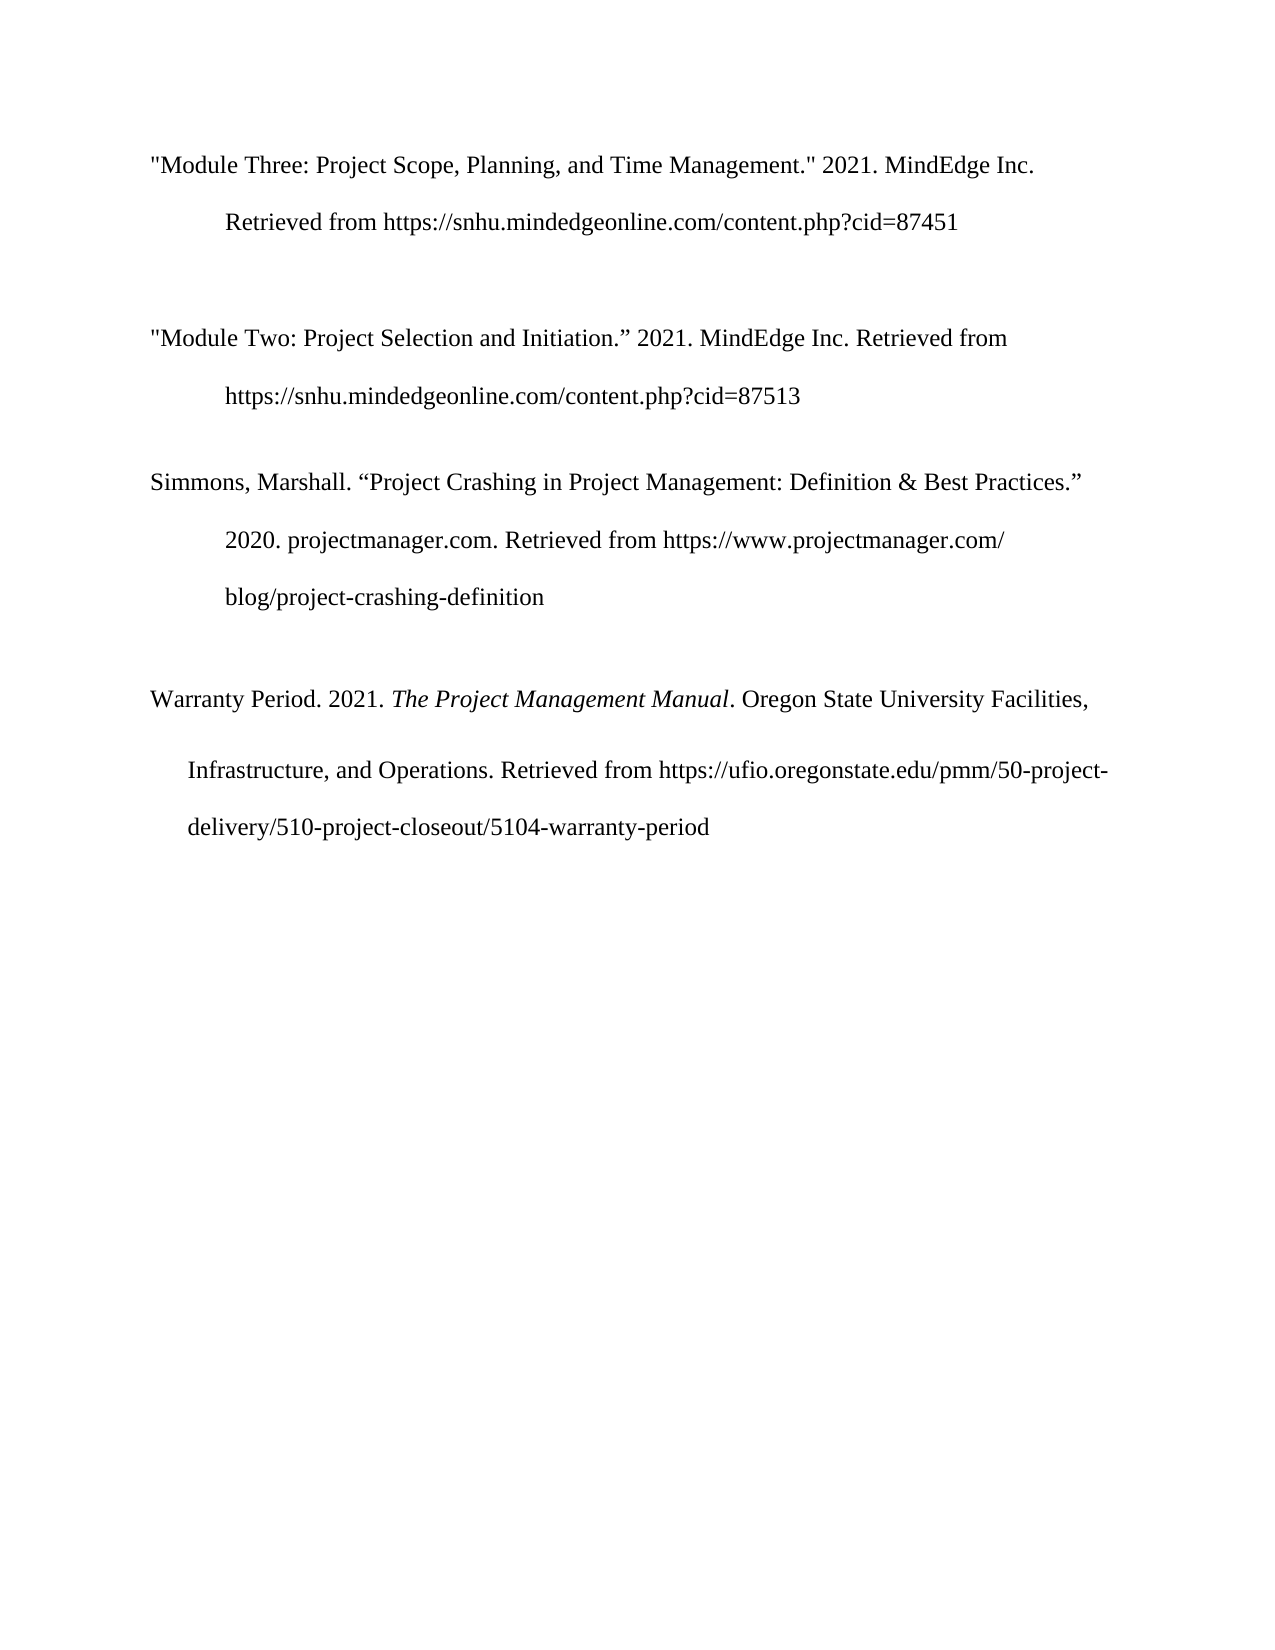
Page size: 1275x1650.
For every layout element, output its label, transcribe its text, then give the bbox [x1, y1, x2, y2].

text "Module Two: Project Selection and Initiation.” 2021. MindEdge Inc. Retrieved from https://snhu.mindedgeonline.com/content.php?cid=87513 [150, 323, 1125, 409]
text "Module Three: Project Scope, Planning, and Time Management." 2021. MindEdge Inc. Retrieved from https://snhu.mindedgeonline.com/content.php?cid=87451 [150, 150, 1125, 236]
text Simmons, Marshall. “Project Crashing in Project Management: Definition & Best Practices.” 2020. projectmanager.com. Retrieved from https://www.projectmanager.com/ [150, 467, 1125, 554]
subtitle Infrastructure, and Operations. Retrieved from https://ufio.oregonstate.edu/pmm/50-project-delivery/510-project-closeout/5104-warranty-period [187, 755, 1125, 841]
subtitle Warranty Period. 2021. The Project Management Manual. Oregon State University Facilities, [150, 684, 1125, 713]
text blog/project-crashing-definition [150, 582, 1125, 611]
